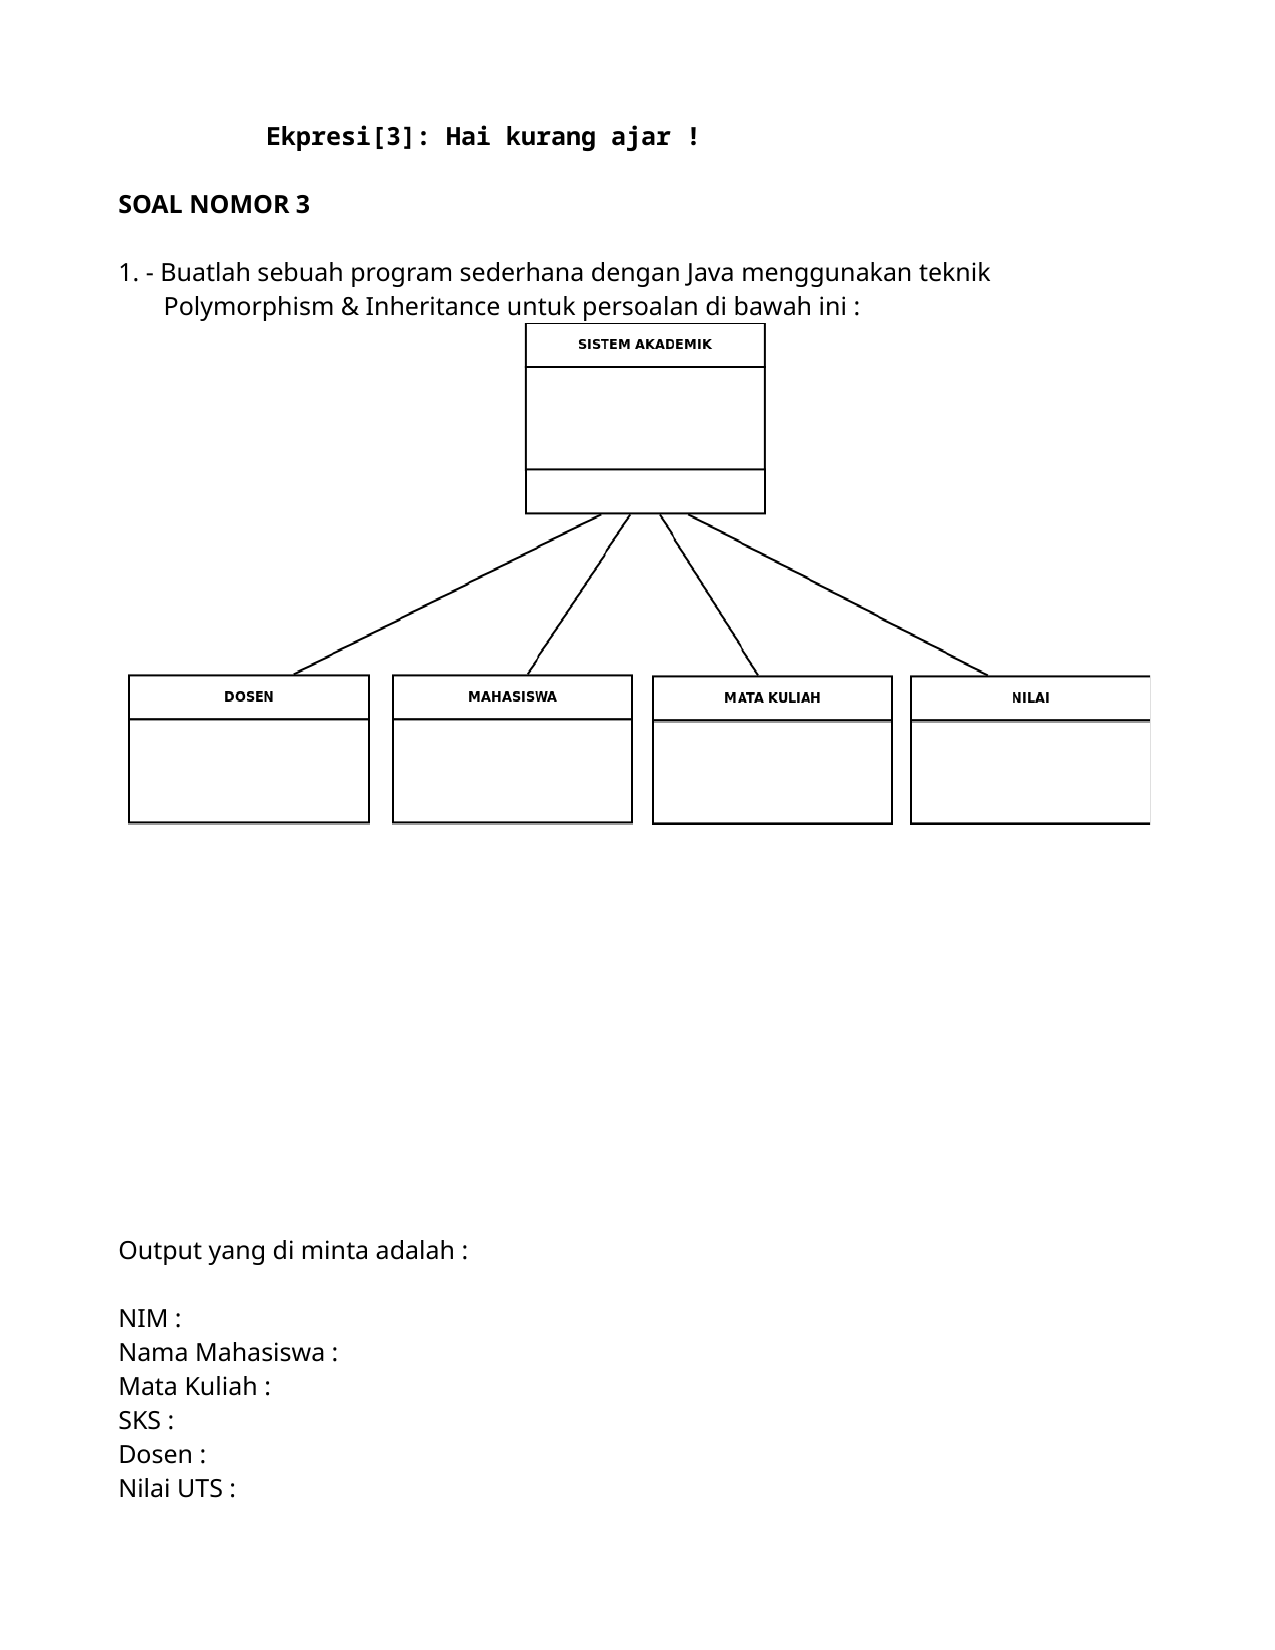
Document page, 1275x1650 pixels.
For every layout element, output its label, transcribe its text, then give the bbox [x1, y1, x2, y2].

text NIM : Nama Mahasiswa : Mata Kuliah : SKS : Dosen : Nilai UTS : [118, 1266, 1157, 1505]
picture [128, 323, 1150, 825]
text Ekpresi[3]: Hai kurang ajar ! SOAL NOMOR 3 1. - Buatlah sebuah program sederhana dengan Java menggunakan teknik Polymorphism & Inheritance untuk persoalan di bawah ini : [118, 118, 1157, 853]
text Output yang di minta adalah : [118, 1198, 1157, 1266]
